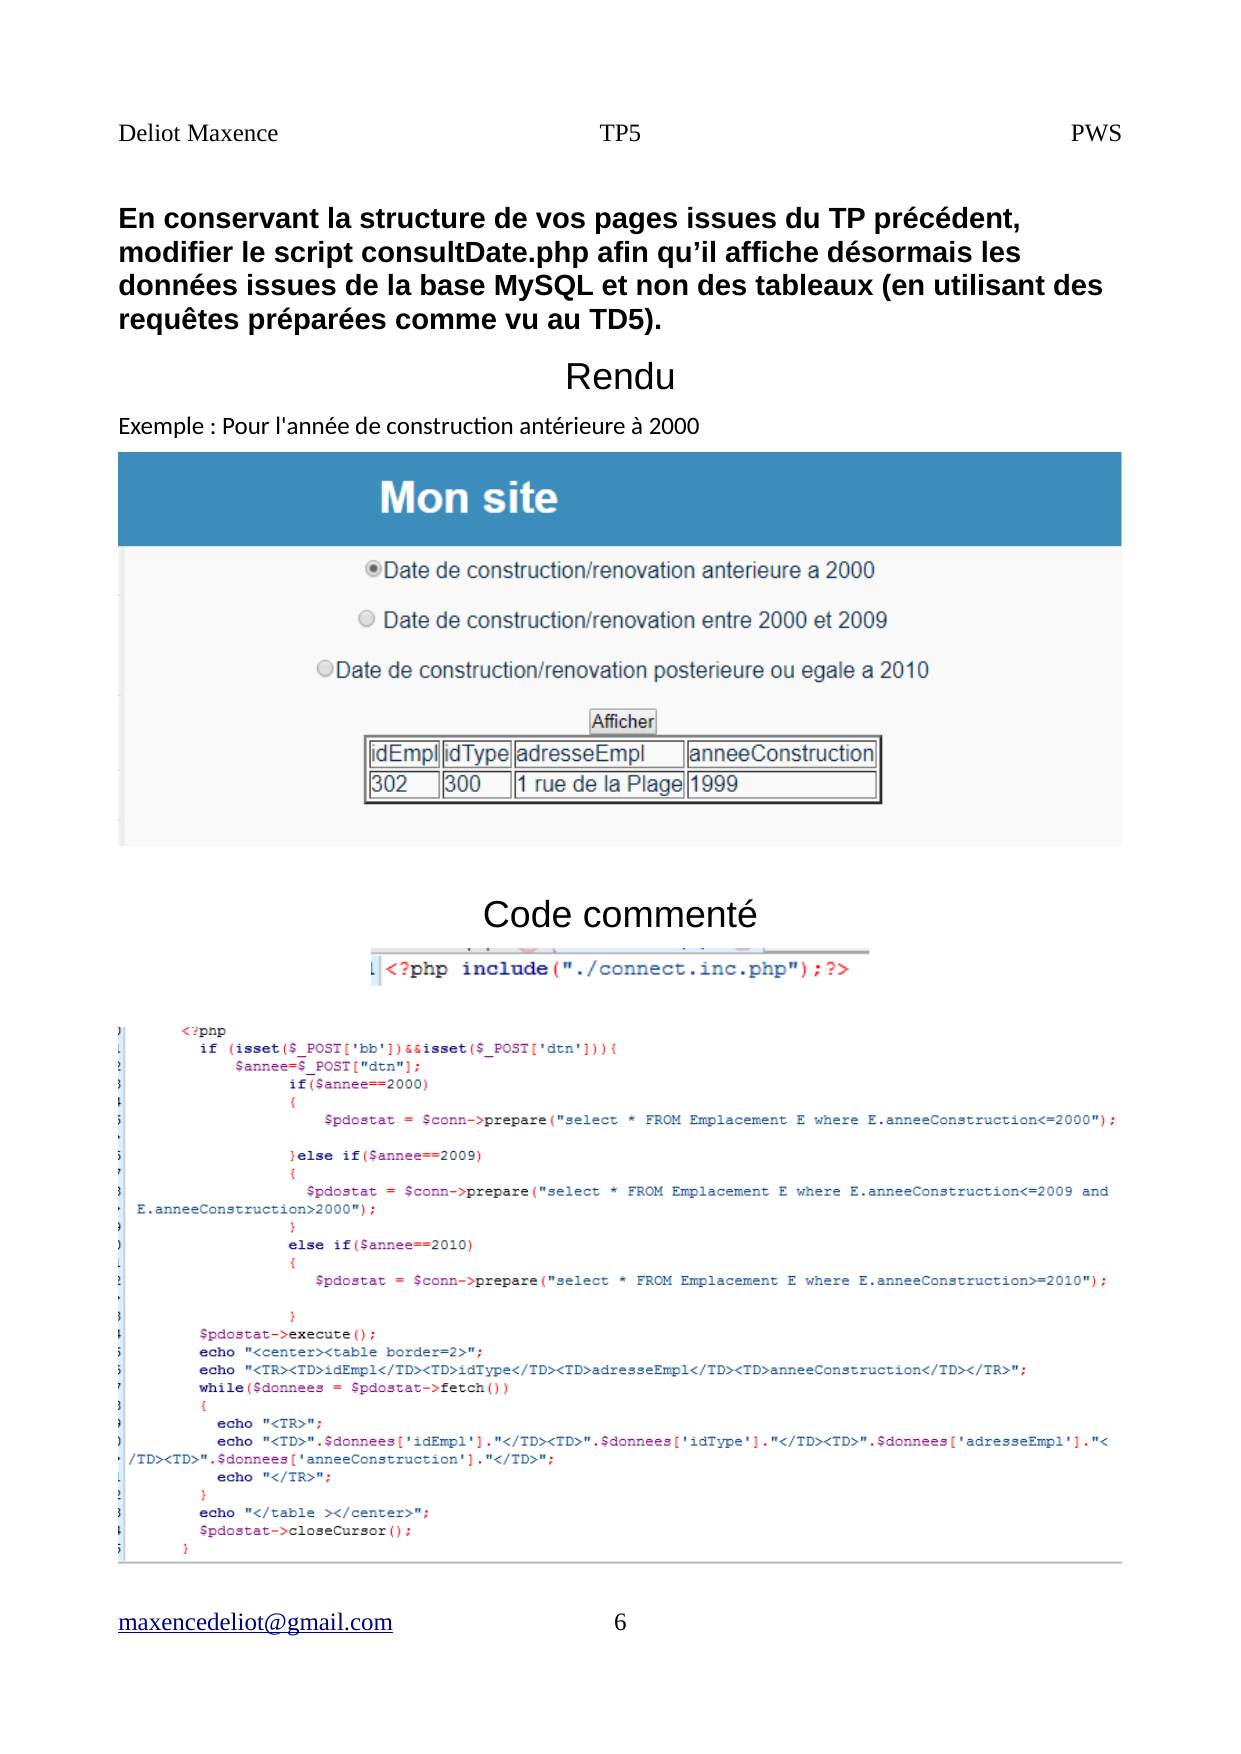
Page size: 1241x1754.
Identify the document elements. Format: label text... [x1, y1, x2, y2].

text Exemple : Pour l'année de construction antérieure à 2000 [118, 410, 1122, 440]
picture [118, 452, 1123, 846]
picture [118, 1027, 1123, 1564]
picture [371, 948, 870, 986]
subtitle Code commenté [118, 893, 1122, 936]
subtitle En conservant la structure de vos pages issues du TP précédent, modifier le script consultDate.php afin qu’il affiche désormais les données issues de la base MySQL et non des tableaux (en utilisant des requêtes préparées comme vu au TD5). [118, 201, 1122, 336]
subtitle Rendu [118, 354, 1122, 397]
